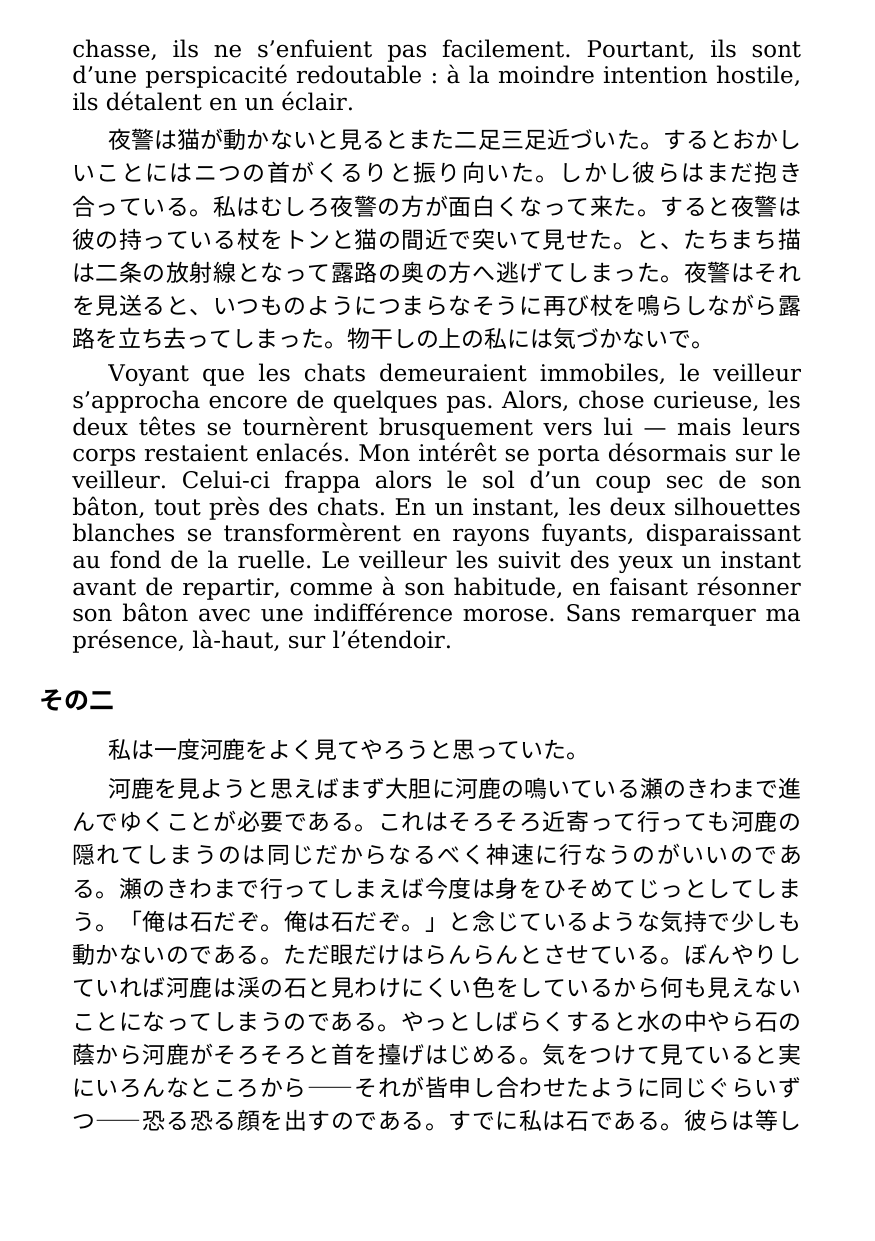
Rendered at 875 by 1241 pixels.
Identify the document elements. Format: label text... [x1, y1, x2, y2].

text 私は一度河鹿をよく見てやろうと思っていた。 [72, 732, 802, 765]
text chasse, ils ne s’enfuient pas facilement. Pourtant, ils sont d’une perspicacité redoutable : à la moindre intention hostile, ils détalent en un éclair. [72, 36, 802, 116]
text 夜警は猫が動かないと見るとまた二足三足近づいた。するとおかしいことにはニつの首がくるりと振り向いた。しかし彼らはまだ抱き合っている。私はむしろ夜警の方が面白くなって来た。すると夜警は彼の持っている杖をトンと猫の間近で突いて見せた。と、たちまち描は二条の放射線となって露路の奥の方へ逃げてしまった。夜警はそれを見送ると、いつものようにつまらなそうに再び杖を鳴らしながら露路を立ち去ってしまった。物干しの上の私には気づかないで。 [72, 122, 802, 354]
subtitle その二 [36, 677, 838, 720]
text Voyant que les chats demeuraient immobiles, le veilleur s’approcha encore de quelques pas. Alors, chose curieuse, les deux têtes se tournèrent brusquement vers lui — mais leurs corps restaient enlacés. Mon intérêt se porta désormais sur le veilleur. Celui-ci frappa alors le sol d’un coup sec de son bâton, tout près des chats. En un instant, les deux silhouettes blanches se transformèrent en rayons fuyants, disparaissant au fond de la ruelle. Le veilleur les suivit des yeux un instant avant de repartir, comme à son habitude, en faisant résonner son bâton avec une indifférence morose. Sans remarquer ma présence, là-haut, sur l’étendoir. [72, 361, 802, 654]
text 河鹿を見ようと思えばまず大胆に河鹿の鳴いている瀬のきわまで進んでゆくことが必要である。これはそろそろ近寄って行っても河鹿の隠れてしまうのは同じだからなるべく神速に行なうのがいいのである。瀬のきわまで行ってしまえば今度は身をひそめてじっとしてしまう。「俺は石だぞ。俺は石だぞ。」と念じているような気持で少しも動かないのである。ただ眼だけはらんらんとさせている。ぼんやりしていれば河鹿は渓の石と見わけにくい色をしているから何も見えないことになってしまうのである。やっとしばらくすると水の中やら石の蔭から河鹿がそろそろと首を擡げはじめる。気をつけて見ていると実にいろんなところから――それが皆申し合わせたように同じぐらいずつ――恐る恐る顔を出すのである。すでに私は石である。彼らは等し [72, 771, 802, 1136]
